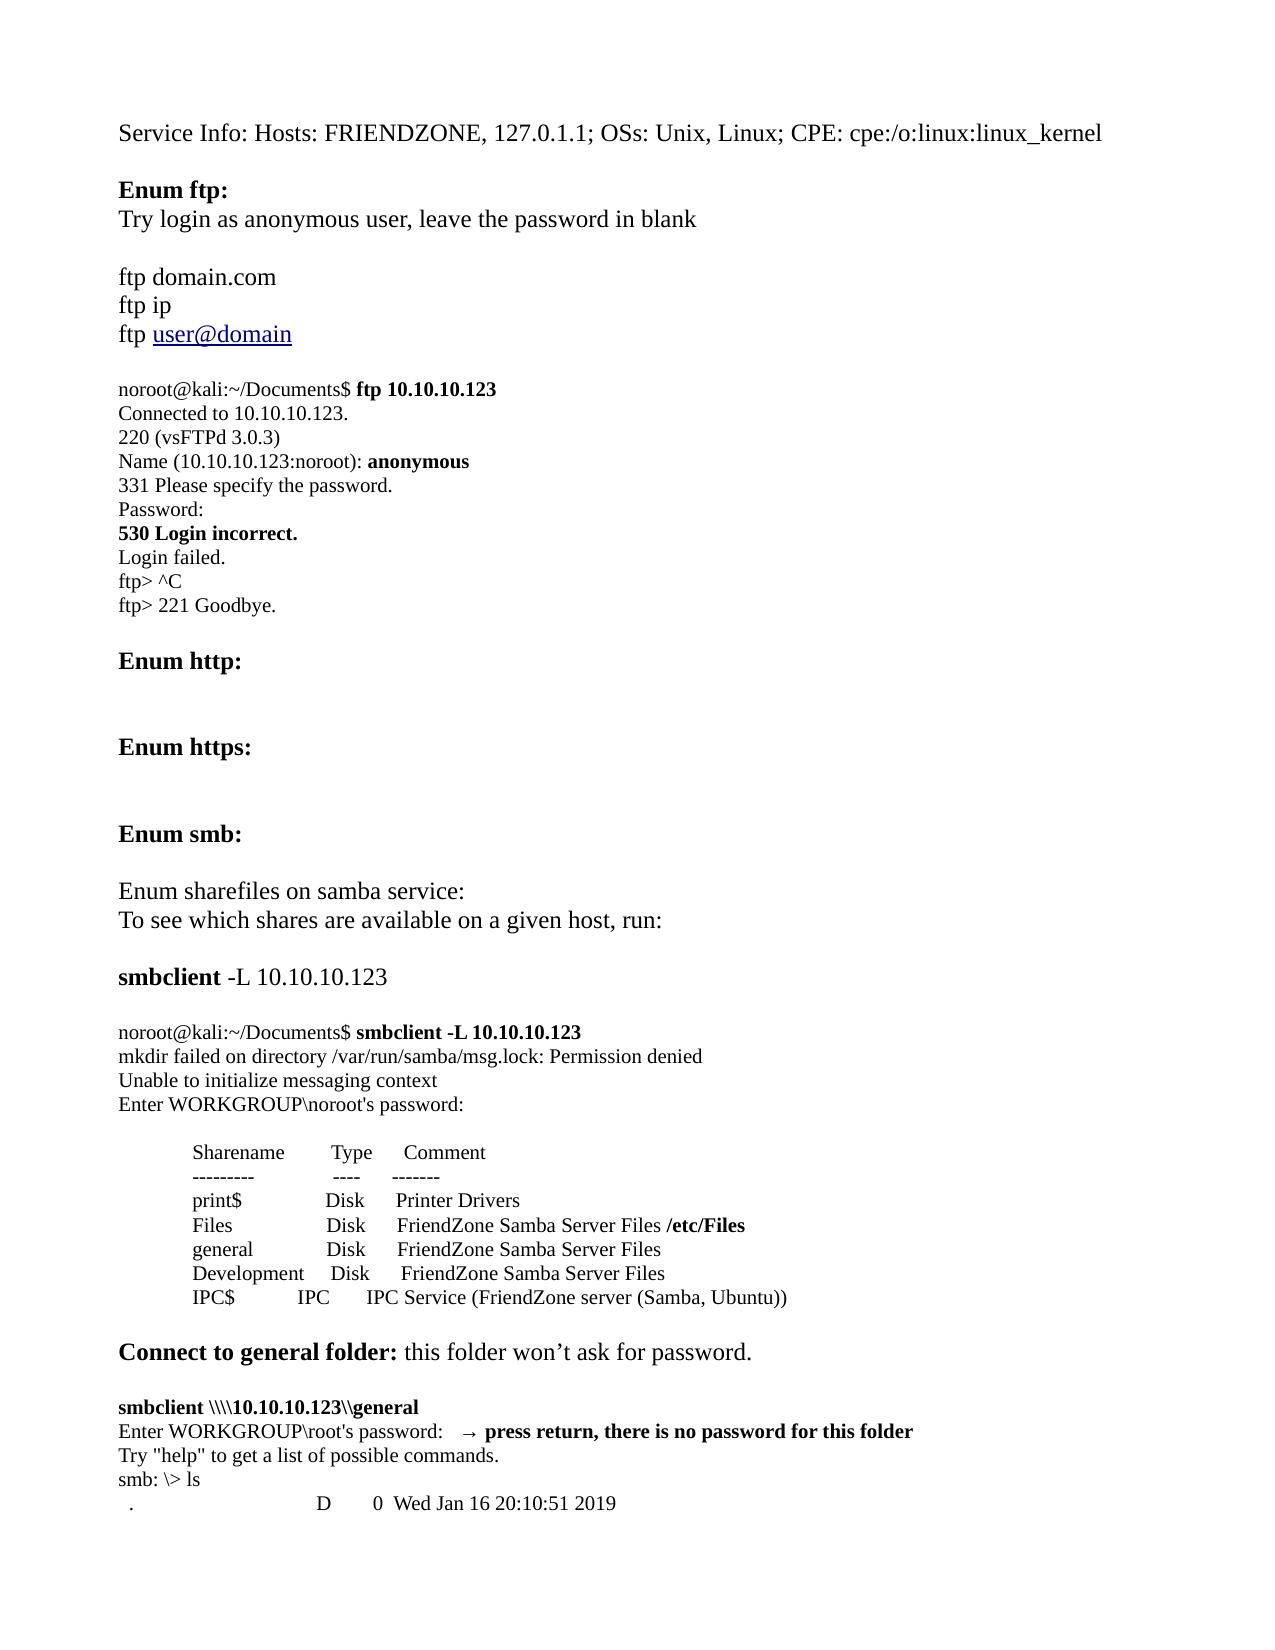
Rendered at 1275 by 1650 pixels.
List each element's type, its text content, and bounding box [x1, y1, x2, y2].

text noroot@kali:~/Documents$ smbclient -L 10.10.10.123 [118, 1020, 1157, 1044]
text . D 0 Wed Jan 16 20:10:51 2019 [118, 1491, 1157, 1515]
text Password: [118, 497, 1157, 521]
text Enter WORKGROUP\noroot's password: [118, 1092, 1157, 1116]
text ftp> 221 Goodbye. [118, 593, 1157, 617]
text 220 (vsFTPd 3.0.3) [118, 425, 1157, 449]
text print$ Disk Printer Drivers [118, 1188, 1157, 1212]
text Try login as anonymous user, leave the password in blank [118, 204, 1157, 233]
text Enum smb: [118, 819, 1157, 847]
text Files Disk FriendZone Samba Server Files /etc/Files [118, 1212, 1157, 1237]
text Login failed. [118, 545, 1157, 569]
text Unable to initialize messaging context [118, 1068, 1157, 1092]
text Enum http: [118, 646, 1157, 675]
text Enum https: [118, 732, 1157, 761]
text ftp user@domain [118, 319, 1157, 348]
text Connected to 10.10.10.123. [118, 401, 1157, 425]
text smb: \> ls [118, 1467, 1157, 1491]
text Service Info: Hosts: FRIENDZONE, 127.0.1.1; OSs: Unix, Linux; CPE: cpe:/o:linux:linux_kernel [118, 118, 1157, 147]
text Sharename Type Comment [118, 1140, 1157, 1164]
text 530 Login incorrect. [118, 521, 1157, 545]
text To see which shares are available on a given host, run: [118, 905, 1157, 934]
text general Disk FriendZone Samba Server Files [118, 1237, 1157, 1261]
text Try "help" to get a list of possible commands. [118, 1443, 1157, 1467]
text Development Disk FriendZone Samba Server Files [118, 1261, 1157, 1285]
text ftp ip [118, 291, 1157, 319]
text smbclient -L 10.10.10.123 [118, 962, 1157, 991]
text Name (10.10.10.123:noroot): anonymous [118, 449, 1157, 473]
text noroot@kali:~/Documents$ ftp 10.10.10.123 [118, 377, 1157, 401]
text 331 Please specify the password. [118, 473, 1157, 497]
text mkdir failed on directory /var/run/samba/msg.lock: Permission denied [118, 1044, 1157, 1068]
text Connect to general folder: this folder won’t ask for password. [118, 1337, 1157, 1366]
text smbclient \\\\10.10.10.123\\general [118, 1395, 1157, 1419]
text Enum sharefiles on samba service: [118, 876, 1157, 905]
text Enter WORKGROUP\root's password: → press return, there is no password for this folder [118, 1419, 1157, 1443]
text --------- ---- ------- [118, 1164, 1157, 1188]
text ftp> ^C [118, 569, 1157, 593]
text ftp domain.com [118, 262, 1157, 291]
text Enum ftp: [118, 176, 1157, 204]
text IPC$ IPC IPC Service (FriendZone server (Samba, Ubuntu)) [118, 1285, 1157, 1309]
